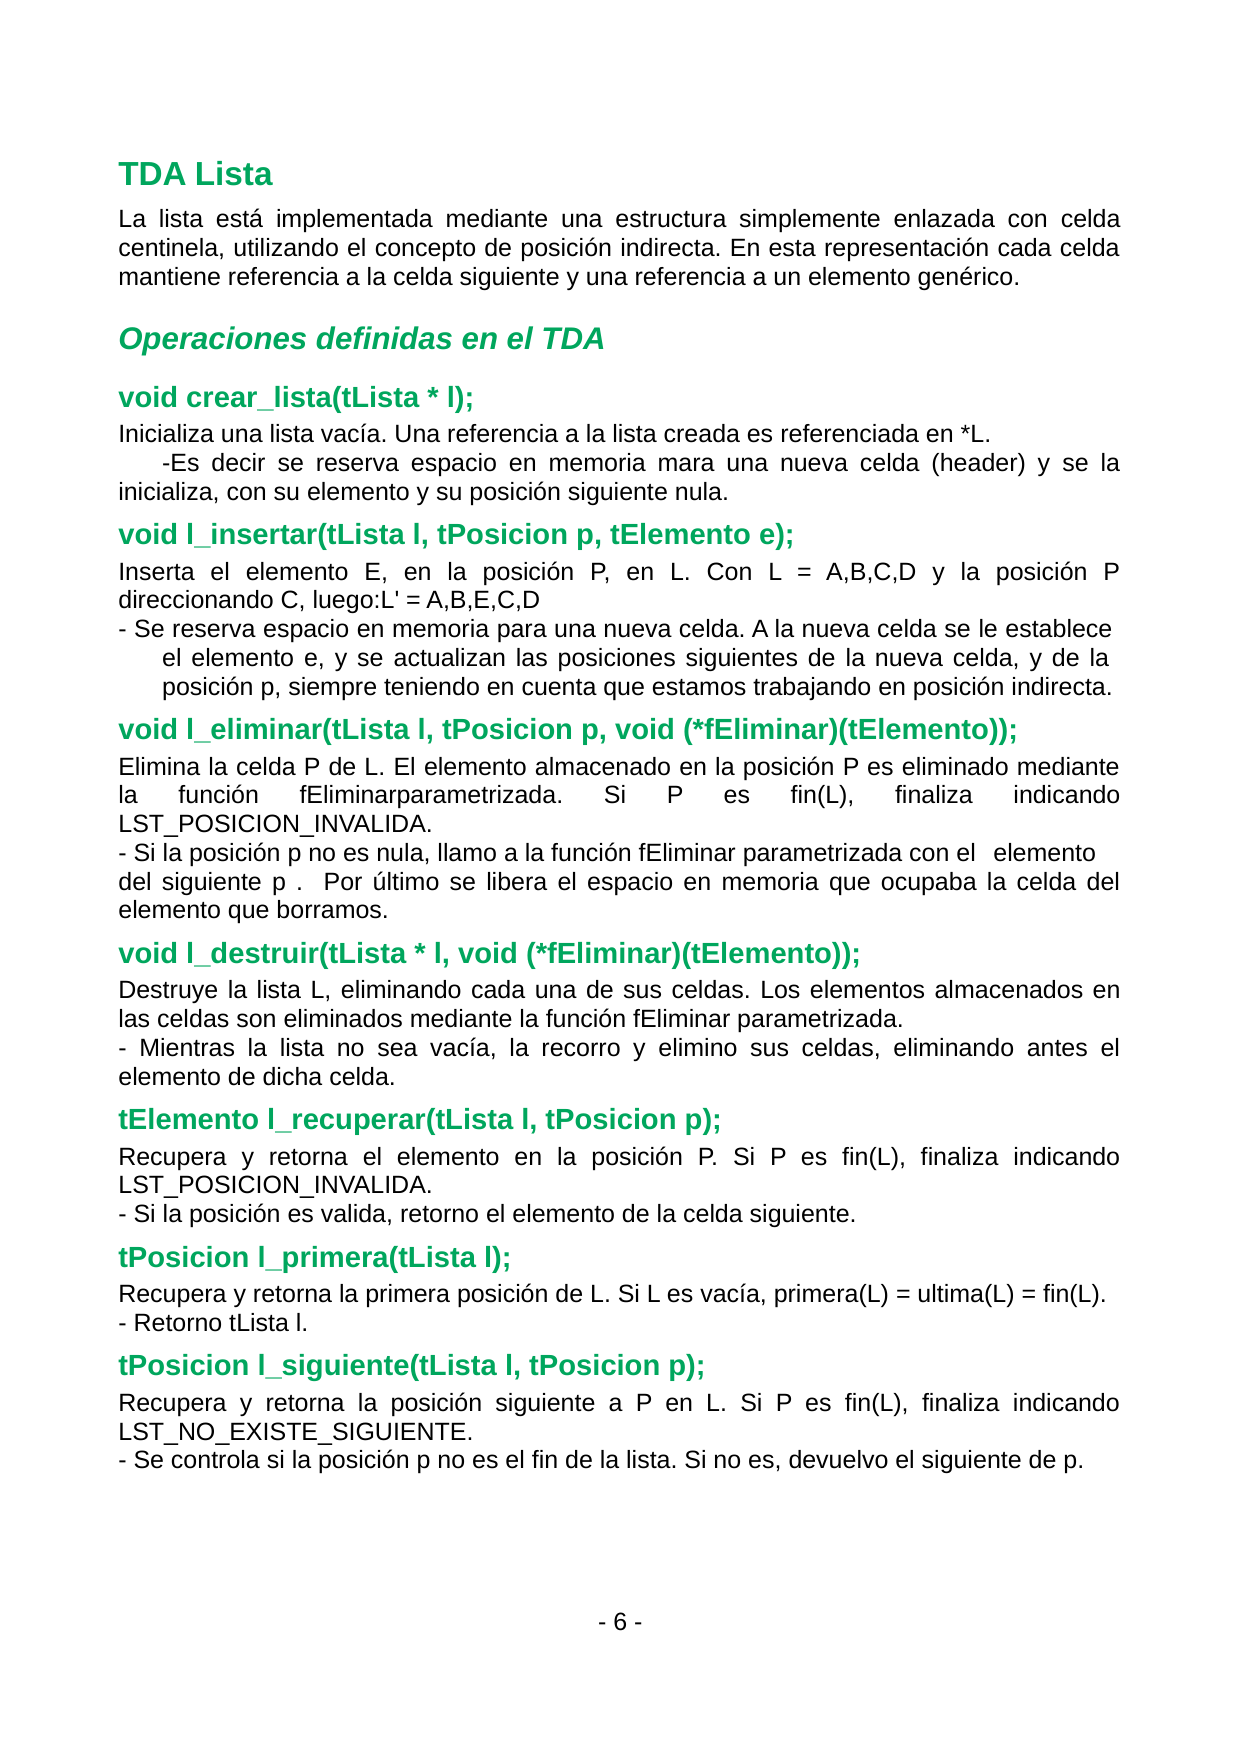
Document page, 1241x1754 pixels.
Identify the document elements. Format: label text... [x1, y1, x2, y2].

text La lista está implementada mediante una estructura simplemente enlazada con celda centinela, utilizando el concepto de posición indirecta. En esta representación cada celda mantiene referencia a la celda siguiente y una referencia a un elemento genérico. [118, 204, 1122, 291]
text -Es decir se reserva espacio en memoria mara una nueva celda (header) y se la inicializa, con su elemento y su posición siguiente nula. [118, 448, 1122, 505]
text Inicializa una lista vacía. Una referencia a la lista creada es referenciada en *L. [118, 419, 1122, 448]
text Inserta el elemento E, en la posición P, en L. Con L = A,B,C,D y la posición P direccionando C, luego:L' = A,B,E,C,D [118, 557, 1122, 614]
subtitle void crear_lista(tLista * l); [118, 379, 1122, 413]
subtitle tElemento l_recuperar(tLista l, tPosicion p); [118, 1102, 1122, 1136]
text Elimina la celda P de L. El elemento almacenado en la posición P es eliminado mediante la función fEliminarparametrizada. Si P es fin(L), finaliza indicando LST_POSICION_INVALIDA. [118, 752, 1122, 838]
text Recupera y retorna el elemento en la posición P. Si P es fin(L), finaliza indicando LST_POSICION_INVALIDA. [118, 1142, 1122, 1199]
text - Retorno tLista l. [118, 1308, 1122, 1337]
subtitle void l_eliminar(tLista l, tPosicion p, void (*fEliminar)(tElemento)); [118, 712, 1122, 746]
text - Mientras la lista no sea vacía, la recorro y elimino sus celdas, eliminando antes el elemento de dicha celda. [118, 1033, 1122, 1090]
subtitle Operaciones definidas en el TDA [118, 320, 1122, 356]
text - Se controla si la posición p no es el fin de la lista. Si no es, devuelvo el siguiente de p. [118, 1445, 1122, 1474]
subtitle tPosicion l_primera(tLista l); [118, 1239, 1122, 1273]
subtitle TDA Lista [118, 153, 1122, 192]
subtitle void l_destruir(tLista * l, void (*fEliminar)(tElemento)); [118, 936, 1122, 969]
text - Si la posición p no es nula, llamo a la función fEliminar parametrizada con el elemento del siguiente p . Por último se libera el espacio en memoria que ocupaba la celda del elemento que borramos. [118, 838, 1122, 924]
text - Si la posición es valida, retorno el elemento de la celda siguiente. [118, 1199, 1122, 1228]
subtitle tPosicion l_siguiente(tLista l, tPosicion p); [118, 1348, 1122, 1382]
text - Se reserva espacio en memoria para una nueva celda. A la nueva celda se le establece el elemento e, y se actualizan las posiciones siguientes de la nueva celda, y de la posición p, siempre teniendo en cuenta que estamos trabajando en posición indirecta. [118, 614, 1122, 700]
text Recupera y retorna la posición siguiente a P en L. Si P es fin(L), finaliza indicando LST_NO_EXISTE_SIGUIENTE. [118, 1388, 1122, 1445]
subtitle void l_insertar(tLista l, tPosicion p, tElemento e); [118, 517, 1122, 551]
text Recupera y retorna la primera posición de L. Si L es vacía, primera(L) = ultima(L) = fin(L). [118, 1279, 1122, 1308]
text Destruye la lista L, eliminando cada una de sus celdas. Los elementos almacenados en las celdas son eliminados mediante la función fEliminar parametrizada. [118, 975, 1122, 1033]
